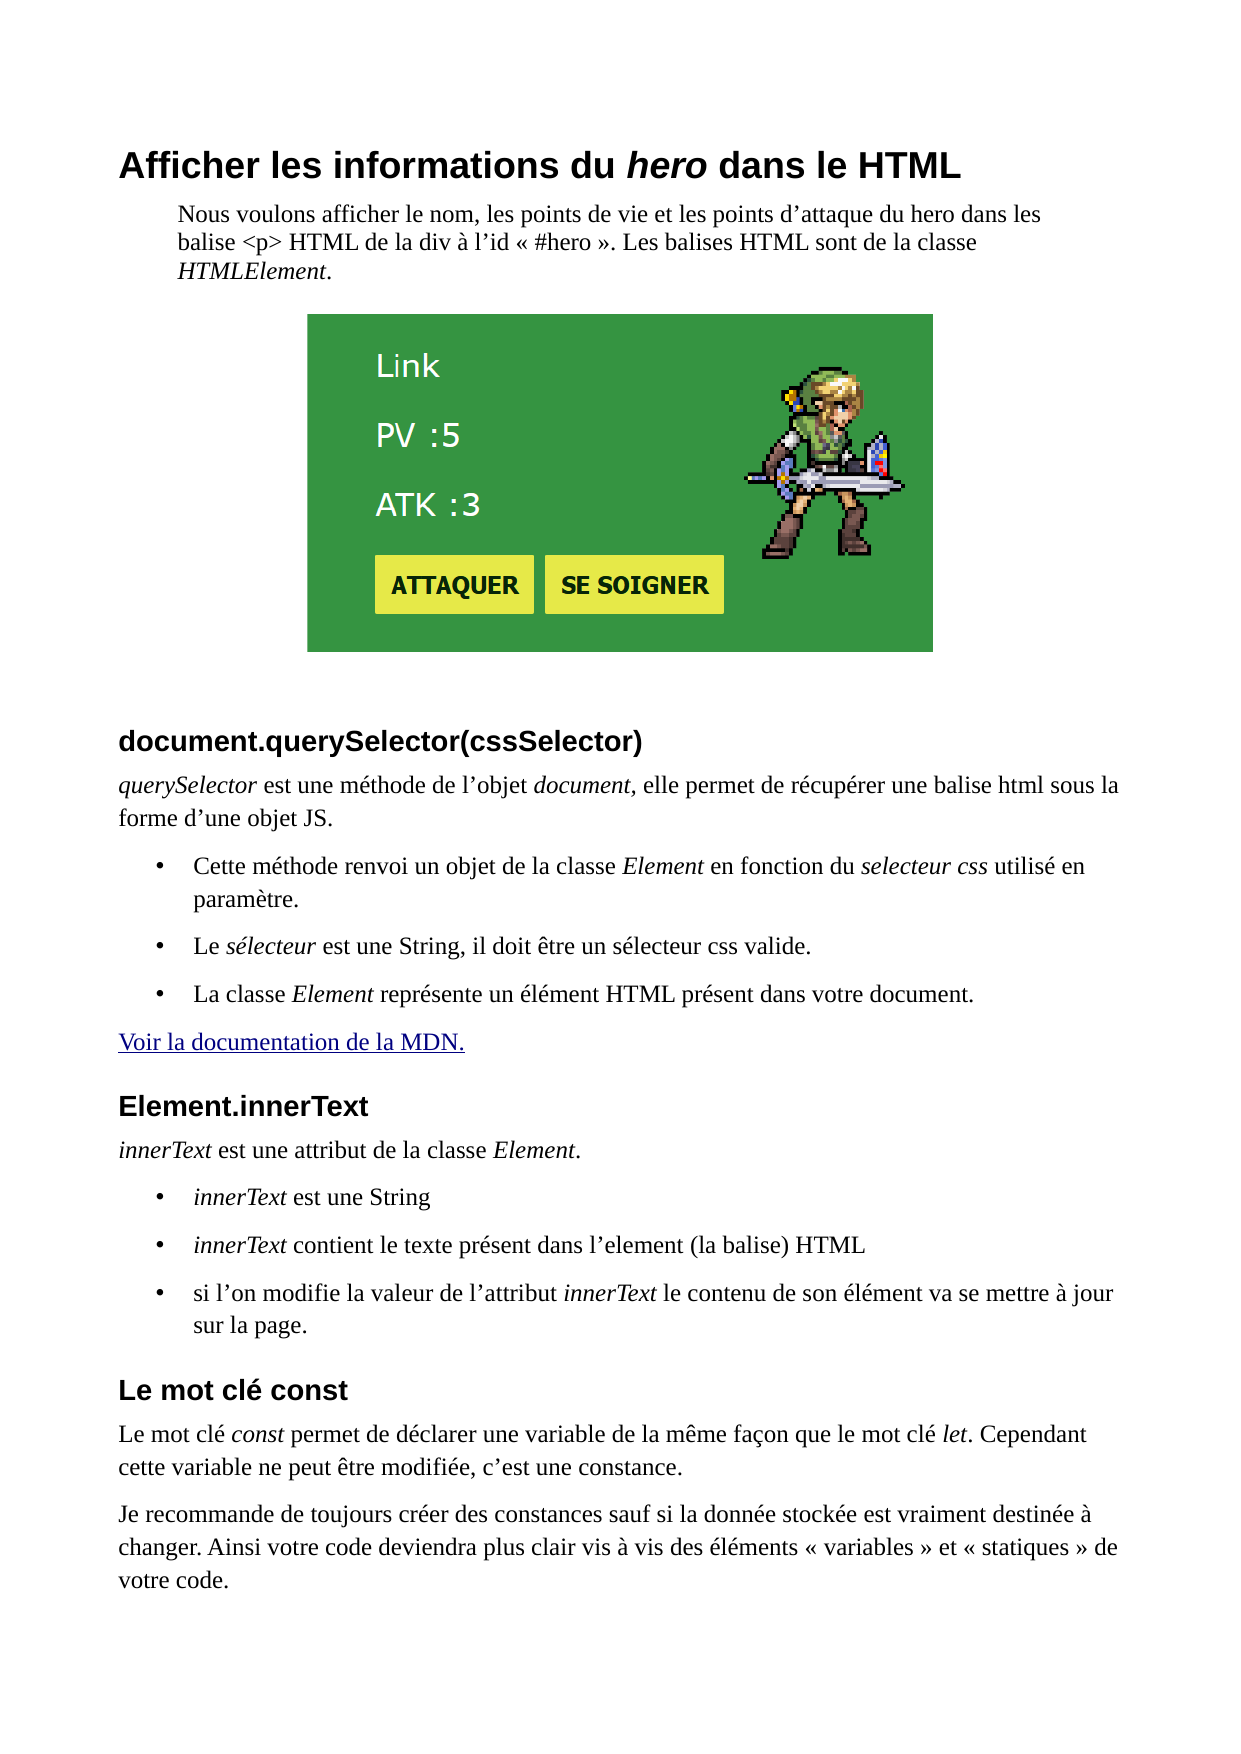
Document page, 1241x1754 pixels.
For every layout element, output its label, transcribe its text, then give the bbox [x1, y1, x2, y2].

list Le sélecteur est une String, il doit être un sélecteur css valide. [156, 931, 1122, 960]
list La classe Element représente un élément HTML présent dans votre document. [156, 979, 1122, 1008]
text innerText est une attribut de la classe Element. [118, 1135, 1122, 1163]
text Nous voulons afficher le nom, les points de vie et les points d’attaque du hero dans les balise <p> HTML de la div à l’id « #hero ». Les balises HTML sont de la classe HTMLElement. [177, 199, 1063, 285]
text Le mot clé const permet de déclarer une variable de la même façon que le mot clé let. Cependant cette variable ne peut être modifiée, c’est une constance. [118, 1419, 1122, 1481]
list si l’on modifie la valeur de l’attribut innerText le contenu de son élément va se mettre à jour sur la page. [156, 1278, 1122, 1339]
subtitle Element.innerText [118, 1089, 1122, 1122]
list Cette méthode renvoi un objet de la classe Element en fonction du selecteur css utilisé en paramètre. [156, 851, 1122, 912]
text Voir la documentation de la MDN. [118, 1027, 1122, 1055]
list innerText contient le texte présent dans l’element (la balise) HTML [156, 1230, 1122, 1259]
subtitle Afficher les informations du hero dans le HTML [118, 143, 1122, 186]
text querySelector est une méthode de l’objet document, elle permet de récupérer une balise html sous la forme d’une objet JS. [118, 770, 1122, 832]
subtitle Le mot clé const [118, 1373, 1122, 1406]
picture [307, 314, 933, 652]
text Je recommande de toujours créer des constances sauf si la donnée stockée est vraiment destinée à changer. Ainsi votre code deviendra plus clair vis à vis des éléments « variables » et « statiques » de votre code. [118, 1499, 1122, 1594]
list innerText est une String [156, 1182, 1122, 1211]
subtitle document.querySelector(cssSelector) [118, 724, 1122, 758]
